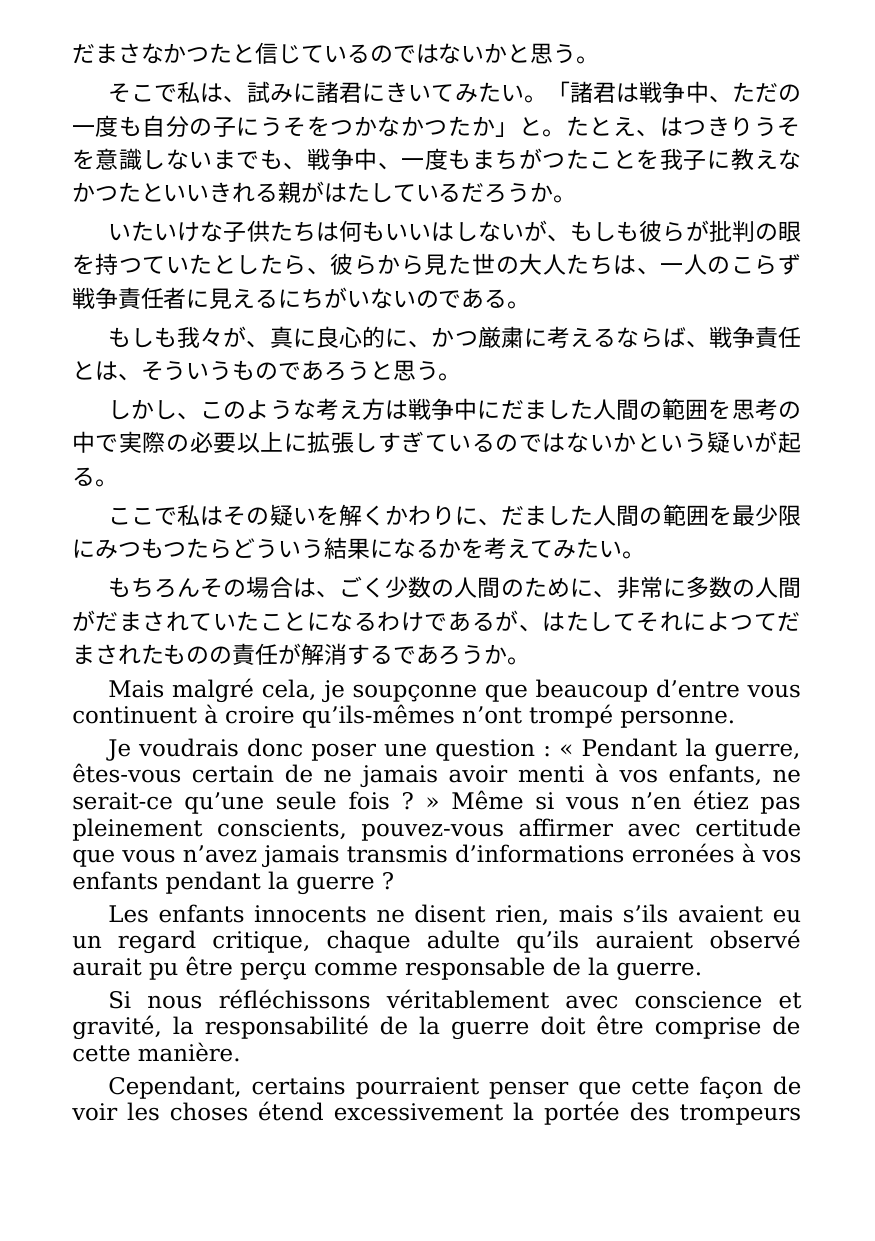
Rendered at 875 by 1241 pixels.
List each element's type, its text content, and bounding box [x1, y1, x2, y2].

text Cependant, certains pourraient penser que cette façon de voir les choses étend excessivement la portée des trompeurs [72, 1073, 802, 1126]
text Les enfants innocents ne disent rien, mais s’ils avaient eu un regard critique, chaque adulte qu’ils auraient observé aurait pu être perçu comme responsable de la guerre. [72, 901, 802, 981]
text そこで私は、試みに諸君にきいてみたい。「諸君は戦争中、ただの一度も自分の子にうそをつかなかつたか」と。たとえ、はつきりうそを意識しないまでも、戦争中、一度もまちがつたことを我子に教えなかつたといいきれる親がはたしているだろうか。 [72, 75, 802, 208]
text もしも我々が、真に良心的に、かつ厳粛に考えるならば、戦争責任とは、そういうものであろうと思う。 [72, 320, 802, 386]
text だまさなかつたと信じているのではないかと思う。 [72, 36, 802, 69]
text Si nous réfléchissons véritablement avec conscience et gravité, la responsabilité de la guerre doit être comprise de cette manière. [72, 987, 802, 1067]
text しかし、このような考え方は戦争中にだました人間の範囲を思考の中で実際の必要以上に拡張しすぎているのではないかという疑いが起る。 [72, 392, 802, 492]
text ここで私はその疑いを解くかわりに、だました人間の範囲を最少限にみつもつたらどういう結果になるかを考えてみたい。 [72, 498, 802, 564]
text Mais malgré cela, je soupçonne que beaucoup d’entre vous continuent à croire qu’ils-mêmes n’ont trompé personne. [72, 676, 802, 729]
text Je voudrais donc poser une question : « Pendant la guerre, êtes-vous certain de ne jamais avoir menti à vos enfants, ne serait-ce qu’une seule fois ? » Même si vous n’en étiez pas pleinement conscients, pouvez-vous affirmer avec certitude que vous n’avez jamais transmis d’informations erronées à vos enfants pendant la guerre ? [72, 735, 802, 895]
text いたいけな子供たちは何もいいはしないが、もしも彼らが批判の眼を持つていたとしたら、彼らから見た世の大人たちは、一人のこらず戦争責任者に見えるにちがいないのである。 [72, 214, 802, 314]
text もちろんその場合は、ごく少数の人間のために、非常に多数の人間がだまされていたことになるわけであるが、はたしてそれによつてだまされたものの責任が解消するであろうか。 [72, 570, 802, 670]
